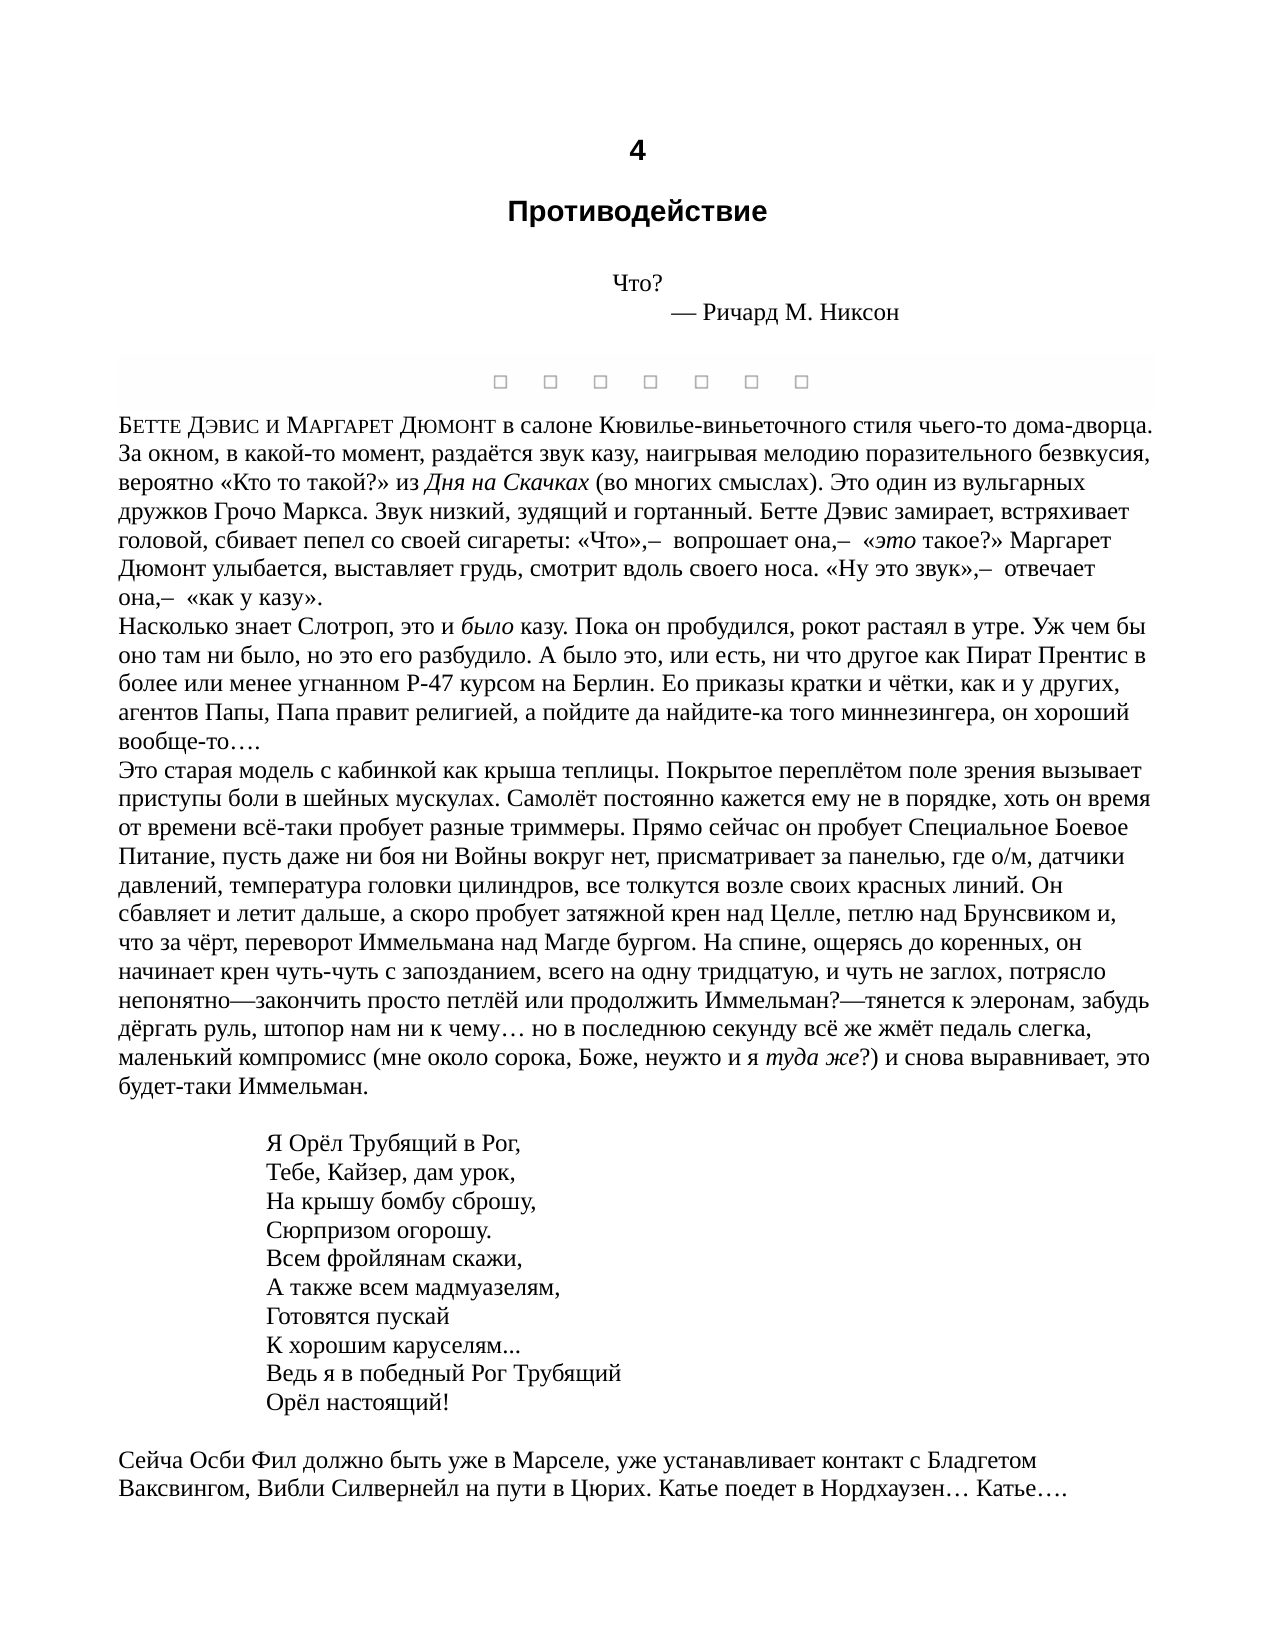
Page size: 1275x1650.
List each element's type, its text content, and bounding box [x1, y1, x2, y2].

text Бетте Дэвис и Маргарет Дюмонт в салоне Кювилье-виньеточного стиля чьего-то дома-дворца. За окном, в какой-то момент, раздаётся звук казу, наигрывая мелодию поразительного безвкусия, вероятно «Кто то такой?» из Дня на Скачках (во многих смыслах). Это один из вульгарных дружков Грочо Маркса. Звук низкий, зудящий и гортанный. Бетте Дэвис замирает, встряхивает головой, сбивает пепел со своей сигареты: «Что»,– вопрошает она,– «это такое?» Маргарет Дюмонт улыбается, выставляет грудь, смотрит вдоль своего носа. «Ну это звук»,– отвечает она,– «как у казу». [118, 410, 1157, 611]
text Всем фройлянам скажи, [266, 1243, 1157, 1272]
text Орёл настоящий! [266, 1387, 1157, 1416]
text К хорошим каруселям... [266, 1330, 1157, 1358]
text На крышу бомбу сброшу, [266, 1186, 1157, 1215]
text Что? [118, 268, 1157, 297]
text Это старая модель с кабинкой как крыша теплицы. Покрытое переплётом поле зрения вызывает приступы боли в шейных мускулах. Самолёт постоянно кажется ему не в порядке, хоть он время от времени всё-таки пробует разные триммеры. Прямо сейчас он пробует Специальное Боевое Питание, пусть даже ни боя ни Войны вокруг нет, присматривает за панелью, где о/м, датчики давлений, температура головки цилиндров, все толкутся возле своих красных линий. Он сбавляет и летит дальше, а скоро пробует затяжной крен над Целле, петлю над Брунсвиком и, что за чёрт, переворот Иммельмана над Магде бургом. На спине, ощерясь до коренных, он начинает крен чуть-чуть с запозданием, всего на одну тридцатую, и чуть не заглох, потрясло непонятно—закончить просто петлёй или продолжить Иммельман?—тянется к элеронам, забудь дёргать руль, штопор нам ни к чему… но в последнюю секунду всё же жмёт педаль слегка, маленький компромисс (мне около сорока, Боже, неужто и я туда же?) и снова выравнивает, это будет-таки Иммельман. [118, 755, 1157, 1100]
picture [118, 354, 1157, 410]
text Сейча Осби Фил должно быть уже в Марселе, уже устанавливает контакт с Бладгетом Ваксвингом, Вибли Силвернейл на пути в Цюрих. Катье поедет в Нордхаузен… Катье…. [118, 1445, 1157, 1502]
text Тебе, Кайзер, дам урок, [266, 1157, 1157, 1186]
subtitle Противодействие [118, 193, 1157, 227]
text Готовятся пускай [266, 1301, 1157, 1330]
subtitle 4 [118, 133, 1157, 166]
text — Ричард М. Никсон [413, 297, 1157, 326]
text Я Орёл Трубящий в Рог, [266, 1128, 1157, 1157]
text А также всем мадмуазелям, [266, 1272, 1157, 1301]
text Ведь я в победный Рог Трубящий [266, 1358, 1157, 1387]
text Сюрпризом огорошу. [266, 1215, 1157, 1243]
text Насколько знает Слотроп, это и было казу. Пока он пробудился, рокот растаял в утре. Уж чем бы оно там ни было, но это его разбудило. А было это, или есть, ни что другое как Пират Прентис в более или менее угнанном Р-47 курсом на Берлин. Ео приказы кратки и чётки, как и у других, агентов Папы, Папа правит религией, а пойдите да найдите-ка того миннезингера, он хороший вообще-то…. [118, 611, 1157, 755]
